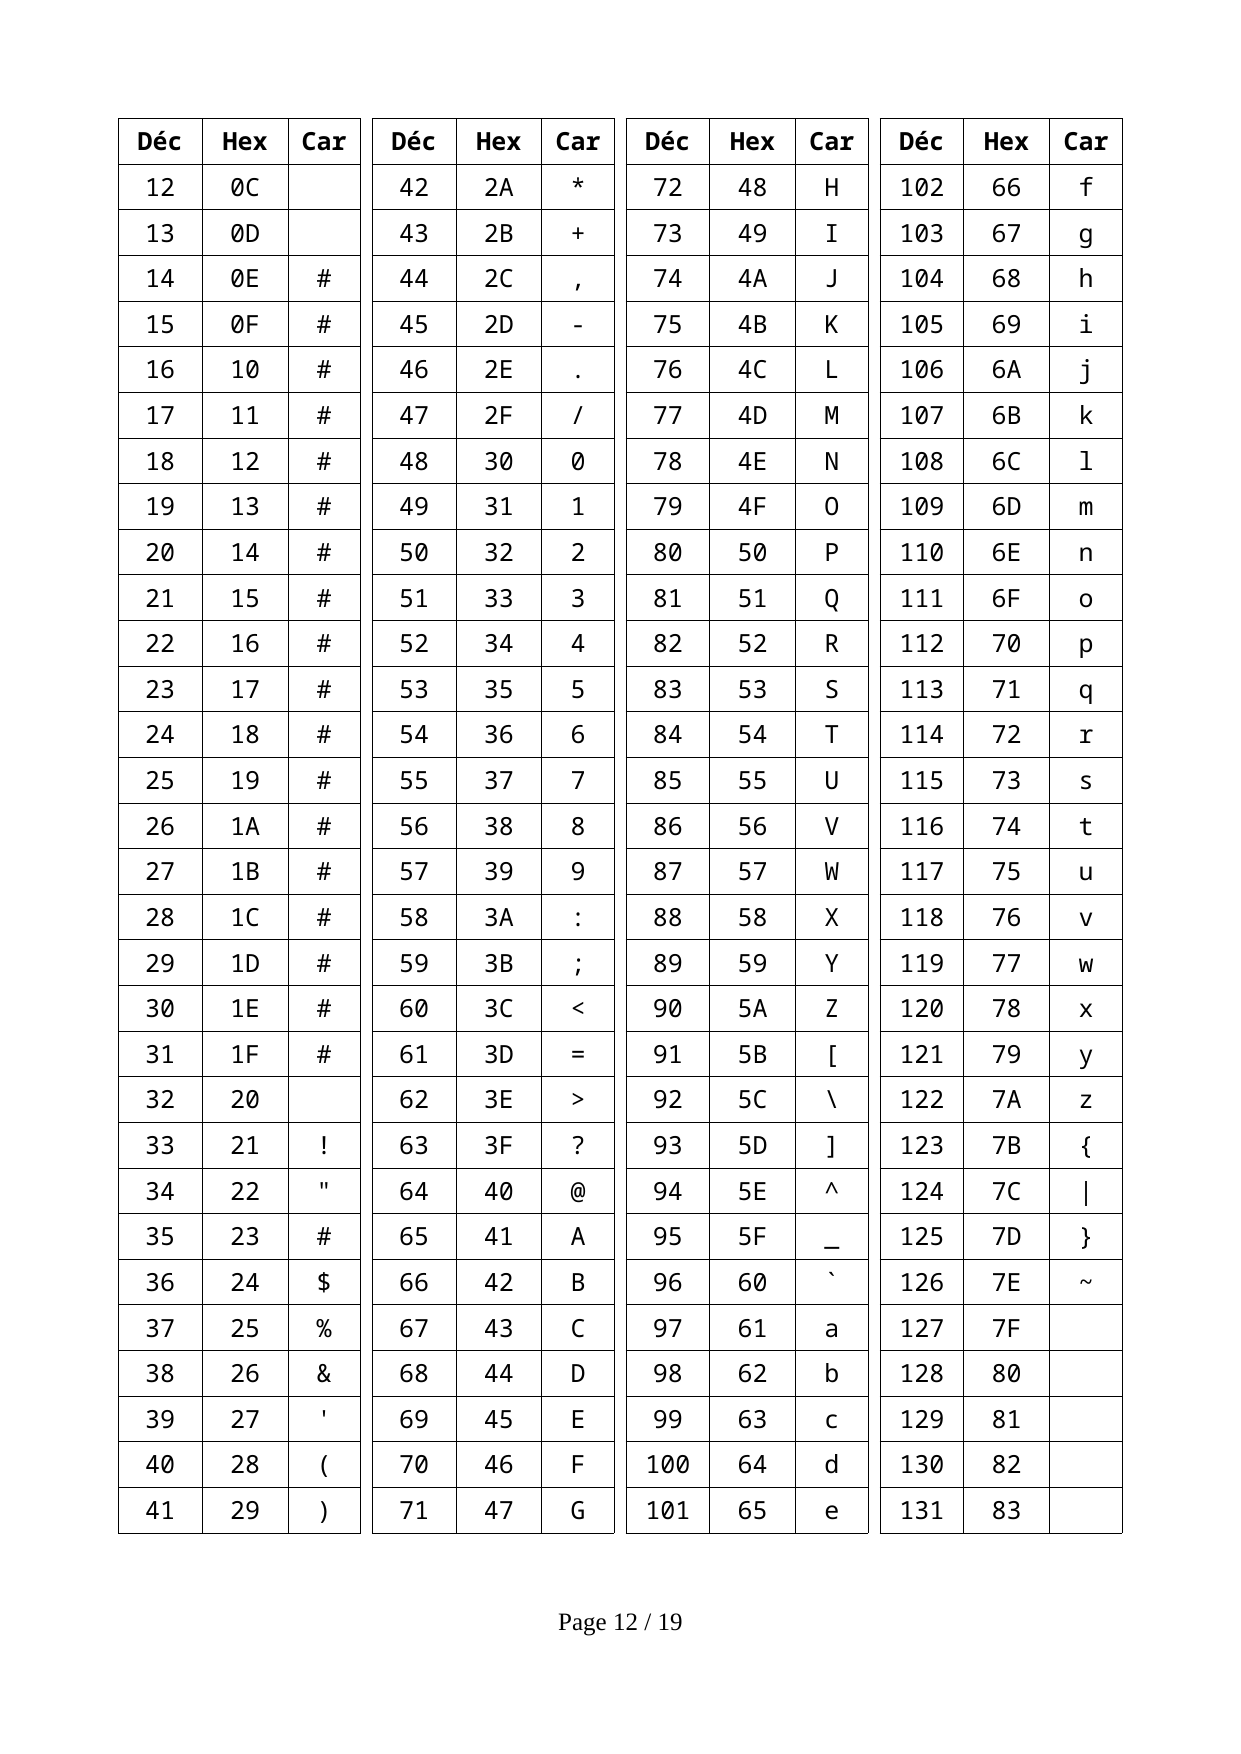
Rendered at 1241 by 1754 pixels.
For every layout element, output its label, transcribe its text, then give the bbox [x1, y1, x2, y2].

table_cell 52 [710, 621, 795, 666]
table_cell 0D [203, 210, 288, 255]
table_cell 75 [964, 849, 1049, 894]
table_cell D [542, 1351, 614, 1396]
table_cell 18 [119, 439, 202, 483]
table_cell 64 [373, 1169, 456, 1213]
table_cell $ [289, 1260, 360, 1304]
table_cell # [289, 895, 360, 939]
table_cell " [289, 1169, 360, 1213]
table_cell Q [796, 575, 868, 620]
table_cell 34 [119, 1169, 202, 1213]
table_cell  [1050, 1488, 1122, 1532]
table_cell 65 [710, 1488, 795, 1532]
table_cell 53 [710, 667, 795, 711]
table_cell @ [542, 1169, 614, 1213]
table_header Déc [627, 119, 709, 164]
table_cell 31 [119, 1032, 202, 1076]
table_cell p [1050, 621, 1122, 666]
table_cell 4C [710, 347, 795, 392]
table_cell ` [796, 1260, 868, 1304]
table_cell 50 [373, 530, 456, 574]
table_cell 124 [881, 1169, 963, 1213]
table_cell 25 [203, 1305, 288, 1350]
table_cell [289, 1077, 360, 1122]
table_cell 130 [881, 1442, 963, 1487]
table_cell 6 [542, 712, 614, 757]
table_cell o [1050, 575, 1122, 620]
table_header Car [542, 119, 614, 164]
table_cell l [1050, 439, 1122, 483]
table_cell # [289, 758, 360, 802]
table_cell 77 [964, 940, 1049, 985]
table_cell g [1050, 210, 1122, 255]
table_cell 56 [710, 804, 795, 848]
table_cell 40 [119, 1442, 202, 1487]
table_cell [ [796, 1032, 868, 1076]
table_cell 6B [964, 393, 1049, 437]
table_cell j [1050, 347, 1122, 392]
table_cell 7A [964, 1077, 1049, 1122]
table_cell 78 [627, 439, 709, 483]
table_cell 67 [964, 210, 1049, 255]
table_cell # [289, 621, 360, 666]
table_cell 58 [373, 895, 456, 939]
table_cell 33 [119, 1123, 202, 1167]
table_cell 33 [457, 575, 541, 620]
table_cell 30 [119, 986, 202, 1031]
table_cell 42 [373, 165, 456, 209]
table_cell / [542, 393, 614, 437]
table_cell  [1050, 1351, 1122, 1396]
table_cell 79 [964, 1032, 1049, 1076]
table_cell 8 [542, 804, 614, 848]
table_cell h [1050, 256, 1122, 301]
table_header Car [289, 119, 360, 164]
table_cell 44 [373, 256, 456, 301]
table_cell 34 [457, 621, 541, 666]
table_cell 48 [373, 439, 456, 483]
table_cell 84 [627, 712, 709, 757]
table_cell # [289, 940, 360, 985]
table_cell y [1050, 1032, 1122, 1076]
table_cell 2F [457, 393, 541, 437]
table_cell 82 [964, 1442, 1049, 1487]
table_cell # [289, 439, 360, 483]
table_cell 26 [119, 804, 202, 848]
table_cell 68 [964, 256, 1049, 301]
table_cell 0 [542, 439, 614, 483]
table_cell 1 [542, 484, 614, 529]
table_cell 72 [964, 712, 1049, 757]
table_cell ( [289, 1442, 360, 1487]
table_cell } [1050, 1214, 1122, 1259]
table_cell 25 [119, 758, 202, 802]
table_cell 10 [203, 347, 288, 392]
table_cell 13 [203, 484, 288, 529]
table_cell 90 [627, 986, 709, 1031]
table_cell 81 [627, 575, 709, 620]
table_cell 7B [964, 1123, 1049, 1167]
table_cell 22 [119, 621, 202, 666]
table_cell 111 [881, 575, 963, 620]
table_cell 76 [964, 895, 1049, 939]
table_cell b [796, 1351, 868, 1396]
table_cell S [796, 667, 868, 711]
table_cell # [289, 1032, 360, 1076]
table_cell 24 [203, 1260, 288, 1304]
table_cell 123 [881, 1123, 963, 1167]
table_cell 29 [119, 940, 202, 985]
table_cell c [796, 1397, 868, 1441]
table_cell * [542, 165, 614, 209]
table_cell 43 [457, 1305, 541, 1350]
table_cell 46 [373, 347, 456, 392]
table_cell 5B [710, 1032, 795, 1076]
table_cell 80 [964, 1351, 1049, 1396]
table_cell 43 [373, 210, 456, 255]
table_cell 11 [203, 393, 288, 437]
table_cell 49 [373, 484, 456, 529]
table_cell 74 [964, 804, 1049, 848]
table_cell # [289, 986, 360, 1031]
table_cell 5C [710, 1077, 795, 1122]
table_cell 101 [627, 1488, 709, 1532]
table_cell 60 [710, 1260, 795, 1304]
table_cell 2C [457, 256, 541, 301]
table_cell 46 [457, 1442, 541, 1487]
table_cell 87 [627, 849, 709, 894]
table_cell 74 [627, 256, 709, 301]
table_cell # [289, 575, 360, 620]
table_cell 19 [203, 758, 288, 802]
table_cell x [1050, 986, 1122, 1031]
table_cell 88 [627, 895, 709, 939]
table_cell 5 [542, 667, 614, 711]
table_cell 3 [542, 575, 614, 620]
table_cell 14 [203, 530, 288, 574]
table_cell 98 [627, 1351, 709, 1396]
table_cell 36 [119, 1260, 202, 1304]
table_cell 114 [881, 712, 963, 757]
table_cell 2B [457, 210, 541, 255]
table_cell ' [289, 1397, 360, 1441]
table_cell 13 [119, 210, 202, 255]
table_cell 17 [119, 393, 202, 437]
table_cell ) [289, 1488, 360, 1532]
table_cell 54 [710, 712, 795, 757]
table_header Hex [710, 119, 795, 164]
table_cell O [796, 484, 868, 529]
table_cell 104 [881, 256, 963, 301]
table_header Déc [881, 119, 963, 164]
table_cell 5E [710, 1169, 795, 1213]
table_cell 96 [627, 1260, 709, 1304]
table_cell = [542, 1032, 614, 1076]
table_cell 30 [457, 439, 541, 483]
table_cell 95 [627, 1214, 709, 1259]
table_cell . [542, 347, 614, 392]
table_cell C [542, 1305, 614, 1350]
table_cell 109 [881, 484, 963, 529]
table_cell 119 [881, 940, 963, 985]
table_cell 118 [881, 895, 963, 939]
table_cell 73 [627, 210, 709, 255]
table_cell 93 [627, 1123, 709, 1167]
table_cell # [289, 849, 360, 894]
table_cell 69 [964, 302, 1049, 346]
table_cell # [289, 1214, 360, 1259]
table_cell 1B [203, 849, 288, 894]
table_cell 39 [457, 849, 541, 894]
table_cell t [1050, 804, 1122, 848]
table_cell 3A [457, 895, 541, 939]
table_cell 103 [881, 210, 963, 255]
table_cell 128 [881, 1351, 963, 1396]
table_cell 5F [710, 1214, 795, 1259]
table_cell N [796, 439, 868, 483]
table_cell 41 [457, 1214, 541, 1259]
table_header Car [796, 119, 868, 164]
table_cell 38 [457, 804, 541, 848]
table_cell 89 [627, 940, 709, 985]
table_cell G [542, 1488, 614, 1532]
table_cell # [289, 484, 360, 529]
table_cell 62 [710, 1351, 795, 1396]
table_cell 55 [373, 758, 456, 802]
table_cell 100 [627, 1442, 709, 1487]
table_cell 69 [373, 1397, 456, 1441]
table_cell 38 [119, 1351, 202, 1396]
table_cell + [542, 210, 614, 255]
table_cell 48 [710, 165, 795, 209]
table_cell 66 [373, 1260, 456, 1304]
table_cell W [796, 849, 868, 894]
table_cell K [796, 302, 868, 346]
table_cell - [542, 302, 614, 346]
table_cell 17 [203, 667, 288, 711]
table_cell 116 [881, 804, 963, 848]
table_cell 92 [627, 1077, 709, 1122]
table_cell 129 [881, 1397, 963, 1441]
table_cell 61 [710, 1305, 795, 1350]
table_cell 20 [203, 1077, 288, 1122]
table_cell 56 [373, 804, 456, 848]
table_cell 70 [373, 1442, 456, 1487]
table_cell [289, 165, 360, 209]
table_cell 99 [627, 1397, 709, 1441]
table_cell 80 [627, 530, 709, 574]
table_cell k [1050, 393, 1122, 437]
table_cell 4F [710, 484, 795, 529]
table_cell 9 [542, 849, 614, 894]
table_cell ? [542, 1123, 614, 1167]
table_cell 45 [373, 302, 456, 346]
table_cell w [1050, 940, 1122, 985]
table_cell 14 [119, 256, 202, 301]
table_cell 35 [457, 667, 541, 711]
table_cell 44 [457, 1351, 541, 1396]
table_cell  [1050, 1397, 1122, 1441]
table_cell 53 [373, 667, 456, 711]
table_cell R [796, 621, 868, 666]
table_cell z [1050, 1077, 1122, 1122]
table_cell 35 [119, 1214, 202, 1259]
table_cell 126 [881, 1260, 963, 1304]
table_cell 61 [373, 1032, 456, 1076]
table_cell 2D [457, 302, 541, 346]
table_cell m [1050, 484, 1122, 529]
table_cell 125 [881, 1214, 963, 1259]
table_cell v [1050, 895, 1122, 939]
table_cell 37 [119, 1305, 202, 1350]
table_cell 28 [203, 1442, 288, 1487]
table_cell 12 [203, 439, 288, 483]
table_cell 2 [542, 530, 614, 574]
table_cell 7D [964, 1214, 1049, 1259]
table_cell 82 [627, 621, 709, 666]
table_cell 131 [881, 1488, 963, 1532]
table_cell 24 [119, 712, 202, 757]
table_cell 23 [203, 1214, 288, 1259]
table_cell H [796, 165, 868, 209]
table_cell 50 [710, 530, 795, 574]
table_cell 16 [203, 621, 288, 666]
table_cell [289, 210, 360, 255]
table_cell 66 [964, 165, 1049, 209]
table_cell 83 [964, 1488, 1049, 1532]
table_cell 4B [710, 302, 795, 346]
table_cell q [1050, 667, 1122, 711]
table_cell 77 [627, 393, 709, 437]
table_cell 21 [119, 575, 202, 620]
table_cell # [289, 667, 360, 711]
table_cell 70 [964, 621, 1049, 666]
table_cell 107 [881, 393, 963, 437]
table_cell 73 [964, 758, 1049, 802]
table_cell > [542, 1077, 614, 1122]
table_cell 63 [710, 1397, 795, 1441]
table_cell 86 [627, 804, 709, 848]
table_cell 110 [881, 530, 963, 574]
table_cell 105 [881, 302, 963, 346]
table_cell 2E [457, 347, 541, 392]
table_cell 18 [203, 712, 288, 757]
table_cell # [289, 256, 360, 301]
table_cell 85 [627, 758, 709, 802]
table_cell 37 [457, 758, 541, 802]
table_cell 106 [881, 347, 963, 392]
table_cell # [289, 347, 360, 392]
table_cell 32 [119, 1077, 202, 1122]
table_cell # [289, 804, 360, 848]
table_cell 75 [627, 302, 709, 346]
table_cell 28 [119, 895, 202, 939]
table_cell 6E [964, 530, 1049, 574]
table_cell 4A [710, 256, 795, 301]
table_cell ] [796, 1123, 868, 1167]
table_cell 59 [373, 940, 456, 985]
table_cell 4 [542, 621, 614, 666]
table_cell 122 [881, 1077, 963, 1122]
table_cell 19 [119, 484, 202, 529]
table_cell 29 [203, 1488, 288, 1532]
table_cell 76 [627, 347, 709, 392]
table_cell V [796, 804, 868, 848]
table_cell 3F [457, 1123, 541, 1167]
table_cell d [796, 1442, 868, 1487]
table_cell _ [796, 1214, 868, 1259]
table_cell 52 [373, 621, 456, 666]
table_cell 15 [119, 302, 202, 346]
table_cell 6D [964, 484, 1049, 529]
table_cell 47 [373, 393, 456, 437]
table_header Car [1050, 119, 1122, 164]
table_cell 51 [373, 575, 456, 620]
table_cell 31 [457, 484, 541, 529]
table_cell J [796, 256, 868, 301]
table_cell I [796, 210, 868, 255]
table_cell 6C [964, 439, 1049, 483]
table_cell 65 [373, 1214, 456, 1259]
table_cell 26 [203, 1351, 288, 1396]
table_cell ~ [1050, 1260, 1122, 1304]
table_cell 71 [373, 1488, 456, 1532]
table_cell 3C [457, 986, 541, 1031]
table_cell 42 [457, 1260, 541, 1304]
table_cell 7C [964, 1169, 1049, 1213]
table_cell F [542, 1442, 614, 1487]
table_cell # [289, 393, 360, 437]
table_cell r [1050, 712, 1122, 757]
table_cell 54 [373, 712, 456, 757]
table_cell 108 [881, 439, 963, 483]
table_cell # [289, 712, 360, 757]
table_cell 1C [203, 895, 288, 939]
table_cell 7E [964, 1260, 1049, 1304]
table_cell 91 [627, 1032, 709, 1076]
table_cell 36 [457, 712, 541, 757]
table_cell 57 [373, 849, 456, 894]
table_cell 45 [457, 1397, 541, 1441]
table_cell  [1050, 1442, 1122, 1487]
table_cell 63 [373, 1123, 456, 1167]
table_cell 71 [964, 667, 1049, 711]
table_cell A [542, 1214, 614, 1259]
table_cell 97 [627, 1305, 709, 1350]
table_cell 2A [457, 165, 541, 209]
table_cell & [289, 1351, 360, 1396]
table_cell < [542, 986, 614, 1031]
table_cell 3D [457, 1032, 541, 1076]
table_cell 57 [710, 849, 795, 894]
table_cell 120 [881, 986, 963, 1031]
table_cell 7F [964, 1305, 1049, 1350]
table_cell 12 [119, 165, 202, 209]
table_cell 115 [881, 758, 963, 802]
table_cell 112 [881, 621, 963, 666]
table_cell T [796, 712, 868, 757]
table_cell 16 [119, 347, 202, 392]
table_cell 64 [710, 1442, 795, 1487]
table_cell 21 [203, 1123, 288, 1167]
table_cell 51 [710, 575, 795, 620]
table_cell U [796, 758, 868, 802]
table_cell % [289, 1305, 360, 1350]
table_cell Z [796, 986, 868, 1031]
table_cell 5D [710, 1123, 795, 1167]
table_cell , [542, 256, 614, 301]
table_cell 5A [710, 986, 795, 1031]
table_cell a [796, 1305, 868, 1350]
table_cell 3B [457, 940, 541, 985]
table_header Hex [964, 119, 1049, 164]
table_cell 27 [119, 849, 202, 894]
table_cell 4E [710, 439, 795, 483]
table_cell L [796, 347, 868, 392]
table_cell P [796, 530, 868, 574]
table_header Déc [119, 119, 202, 164]
table_cell 39 [119, 1397, 202, 1441]
table_cell 117 [881, 849, 963, 894]
table_cell \ [796, 1077, 868, 1122]
table_cell 1E [203, 986, 288, 1031]
table_cell 78 [964, 986, 1049, 1031]
table_cell 62 [373, 1077, 456, 1122]
table_header Hex [203, 119, 288, 164]
table_cell 20 [119, 530, 202, 574]
table_cell 0E [203, 256, 288, 301]
table_cell n [1050, 530, 1122, 574]
table_cell 102 [881, 165, 963, 209]
table_cell 32 [457, 530, 541, 574]
table_cell u [1050, 849, 1122, 894]
table_cell 6A [964, 347, 1049, 392]
table_cell 22 [203, 1169, 288, 1213]
table_header Déc [373, 119, 456, 164]
table_cell 23 [119, 667, 202, 711]
table_cell 58 [710, 895, 795, 939]
table_cell 83 [627, 667, 709, 711]
table_cell : [542, 895, 614, 939]
table_cell 40 [457, 1169, 541, 1213]
table_cell ! [289, 1123, 360, 1167]
table_cell { [1050, 1123, 1122, 1167]
table_header Hex [457, 119, 541, 164]
table_cell 0C [203, 165, 288, 209]
table_cell 1F [203, 1032, 288, 1076]
table_cell 0F [203, 302, 288, 346]
table_cell | [1050, 1169, 1122, 1213]
table_cell 6F [964, 575, 1049, 620]
table_cell ^ [796, 1169, 868, 1213]
table_cell f [1050, 165, 1122, 209]
table_cell 94 [627, 1169, 709, 1213]
table_cell  [1050, 1305, 1122, 1350]
table_cell 1A [203, 804, 288, 848]
table_cell 59 [710, 940, 795, 985]
table_cell 81 [964, 1397, 1049, 1441]
table_cell 113 [881, 667, 963, 711]
table_cell 67 [373, 1305, 456, 1350]
table_cell 60 [373, 986, 456, 1031]
table_cell 72 [627, 165, 709, 209]
table_cell 49 [710, 210, 795, 255]
table_cell M [796, 393, 868, 437]
table_cell X [796, 895, 868, 939]
table_cell # [289, 530, 360, 574]
table_cell e [796, 1488, 868, 1532]
table_cell 27 [203, 1397, 288, 1441]
table_cell 4D [710, 393, 795, 437]
table_cell 55 [710, 758, 795, 802]
table_cell 7 [542, 758, 614, 802]
table_cell E [542, 1397, 614, 1441]
table_cell 15 [203, 575, 288, 620]
table_cell 121 [881, 1032, 963, 1076]
table_cell Y [796, 940, 868, 985]
table_cell 79 [627, 484, 709, 529]
table_cell 3E [457, 1077, 541, 1122]
table_cell ; [542, 940, 614, 985]
table_cell 127 [881, 1305, 963, 1350]
table_cell B [542, 1260, 614, 1304]
table_cell i [1050, 302, 1122, 346]
table_cell s [1050, 758, 1122, 802]
table_cell 47 [457, 1488, 541, 1532]
table_cell 1D [203, 940, 288, 985]
table_cell 41 [119, 1488, 202, 1532]
table_cell # [289, 302, 360, 346]
table_cell 68 [373, 1351, 456, 1396]
